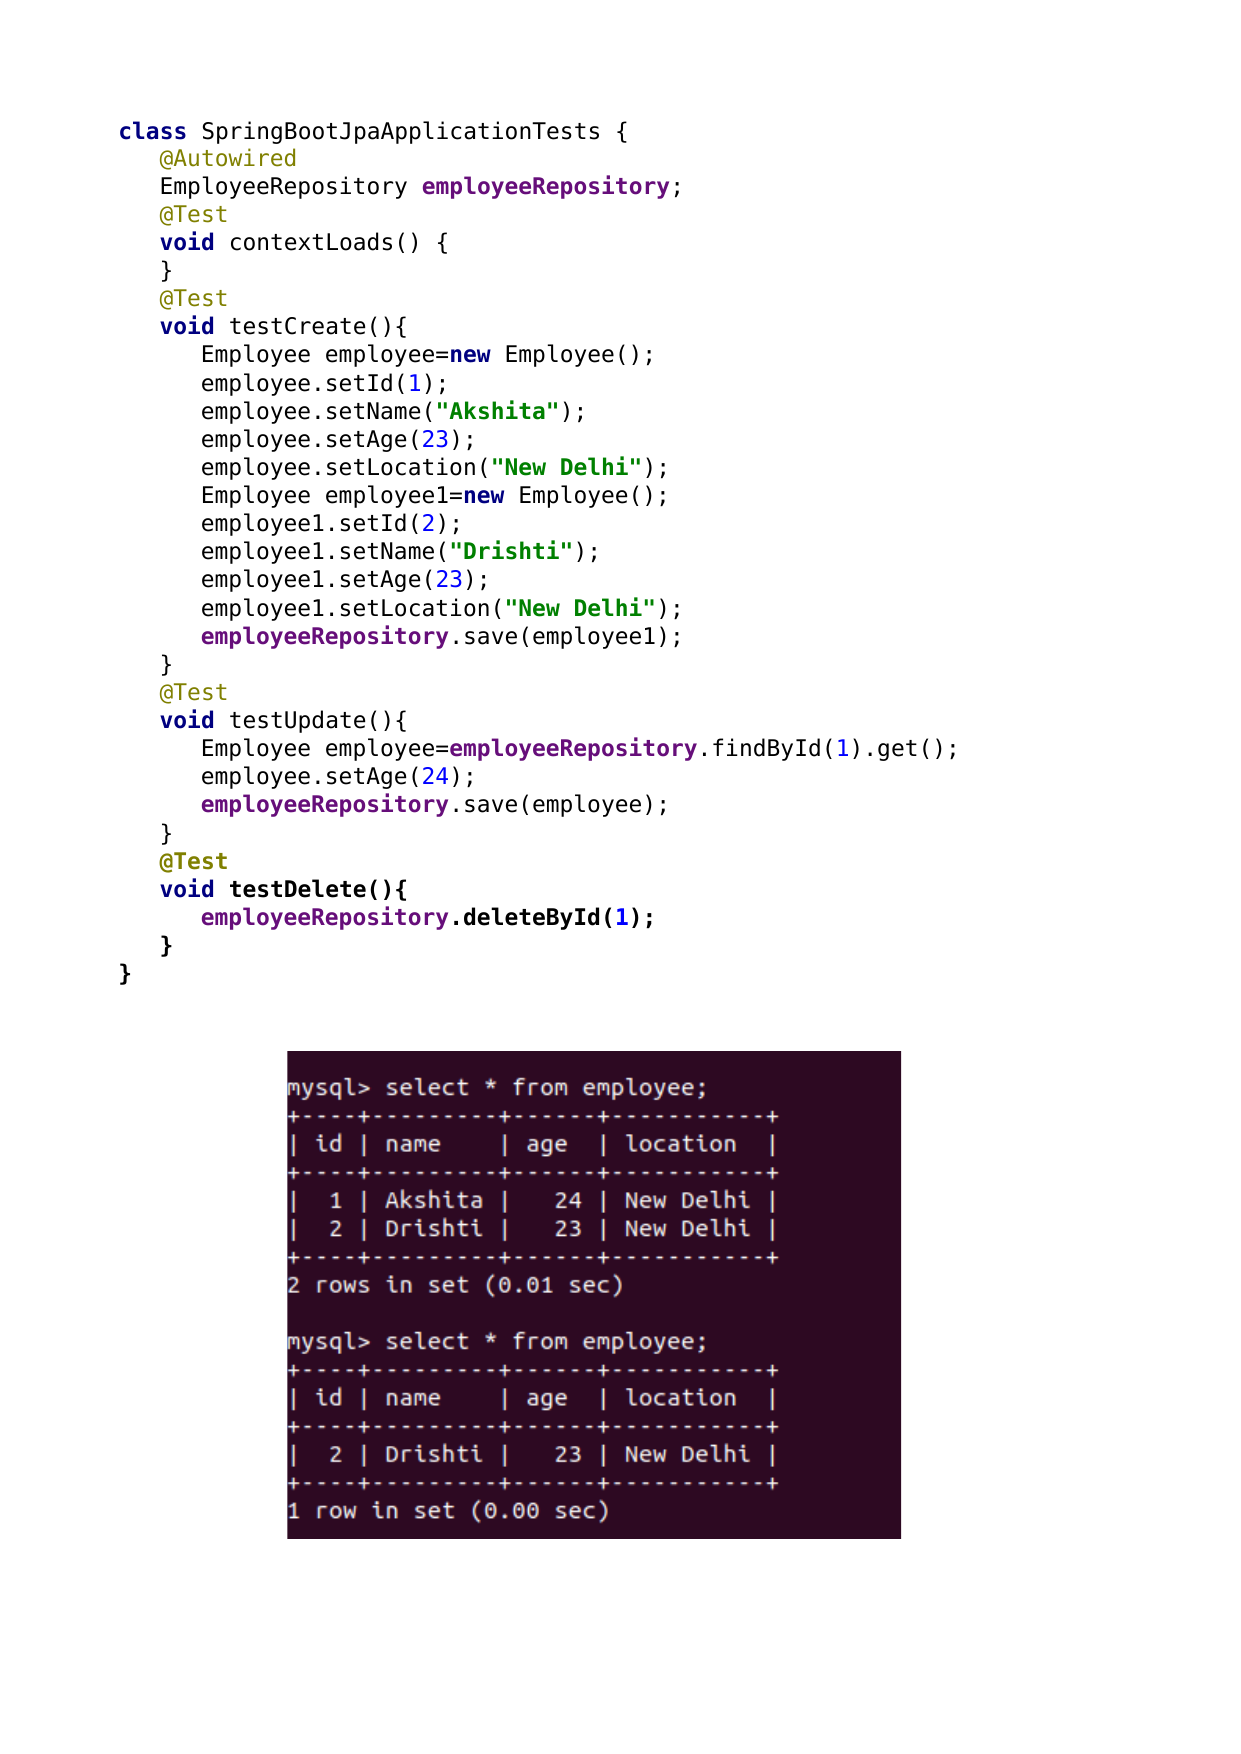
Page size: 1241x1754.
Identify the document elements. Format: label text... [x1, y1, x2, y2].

text employee.setLocation("New Delhi"); [118, 454, 1122, 482]
text employeeRepository.deleteById(1); [118, 904, 1122, 932]
text @Test [118, 679, 1122, 707]
text void testDelete(){ [118, 876, 1122, 904]
text employee1.setLocation("New Delhi"); [118, 595, 1122, 623]
text void testUpdate(){ [118, 707, 1122, 735]
text } [118, 257, 1122, 285]
text } [118, 960, 1122, 987]
text Employee employee1=new Employee(); [118, 482, 1122, 510]
text Employee employee=new Employee(); [118, 342, 1122, 370]
text employeeRepository.save(employee1); [118, 623, 1122, 651]
text } [118, 651, 1122, 679]
text } [118, 932, 1122, 960]
picture [287, 1051, 902, 1539]
text employee1.setName("Drishti"); [118, 538, 1122, 567]
text employeeRepository.save(employee); [118, 792, 1122, 820]
text void contextLoads() { [118, 229, 1122, 257]
text void testCreate(){ [118, 313, 1122, 342]
text } [118, 820, 1122, 848]
text @Test [118, 848, 1122, 876]
text @Test [118, 285, 1122, 313]
text employee.setId(1); [118, 370, 1122, 398]
text EmployeeRepository employeeRepository; [118, 173, 1122, 201]
text @Autowired [118, 145, 1122, 173]
text Employee employee=employeeRepository.findById(1).get(); [118, 735, 1122, 763]
text class SpringBootJpaApplicationTests { [118, 118, 1122, 145]
text employee.setName("Akshita"); [118, 398, 1122, 426]
text employee1.setAge(23); [118, 567, 1122, 595]
text @Test [118, 201, 1122, 229]
text employee.setAge(23); [118, 426, 1122, 454]
text employee1.setId(2); [118, 510, 1122, 538]
text employee.setAge(24); [118, 763, 1122, 792]
